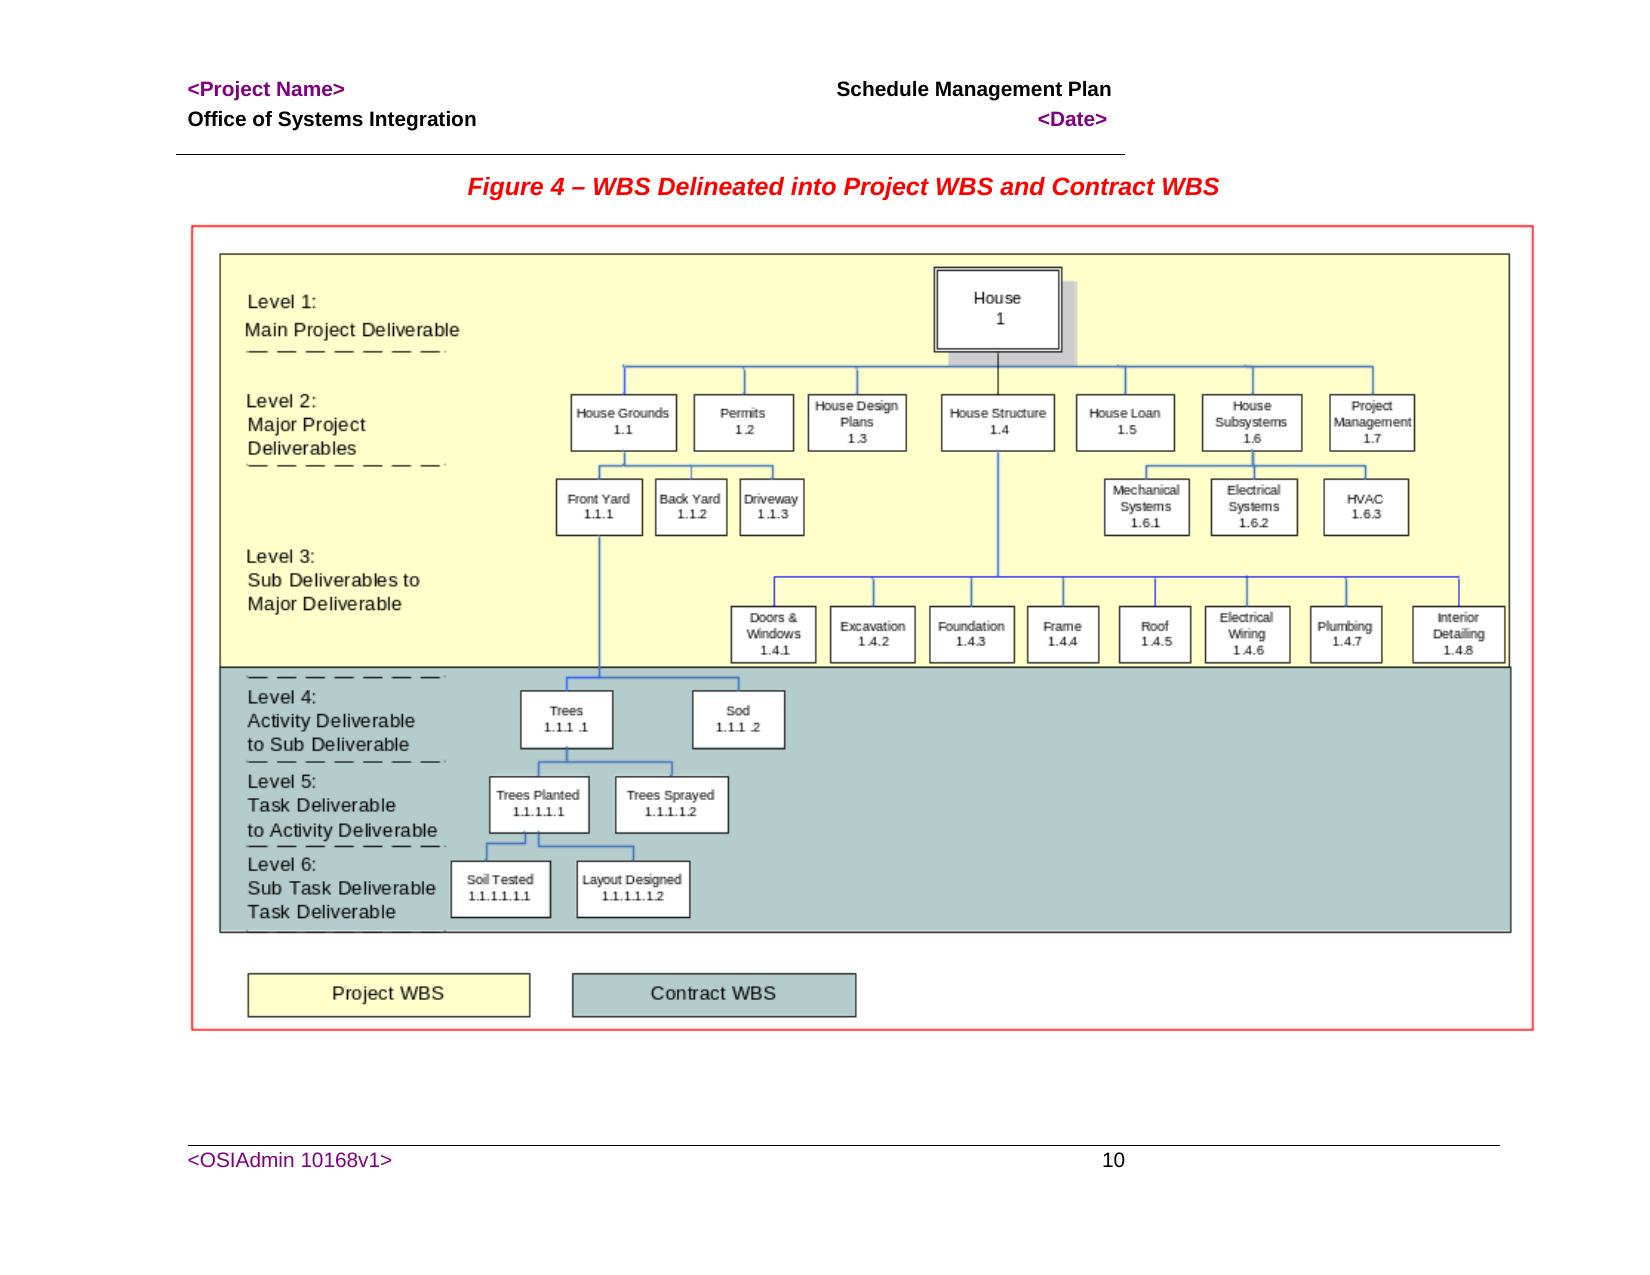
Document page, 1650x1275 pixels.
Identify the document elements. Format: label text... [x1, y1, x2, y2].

text Figure 4 – WBS Delineated into Project WBS and Contract WBS [187, 172, 1500, 200]
